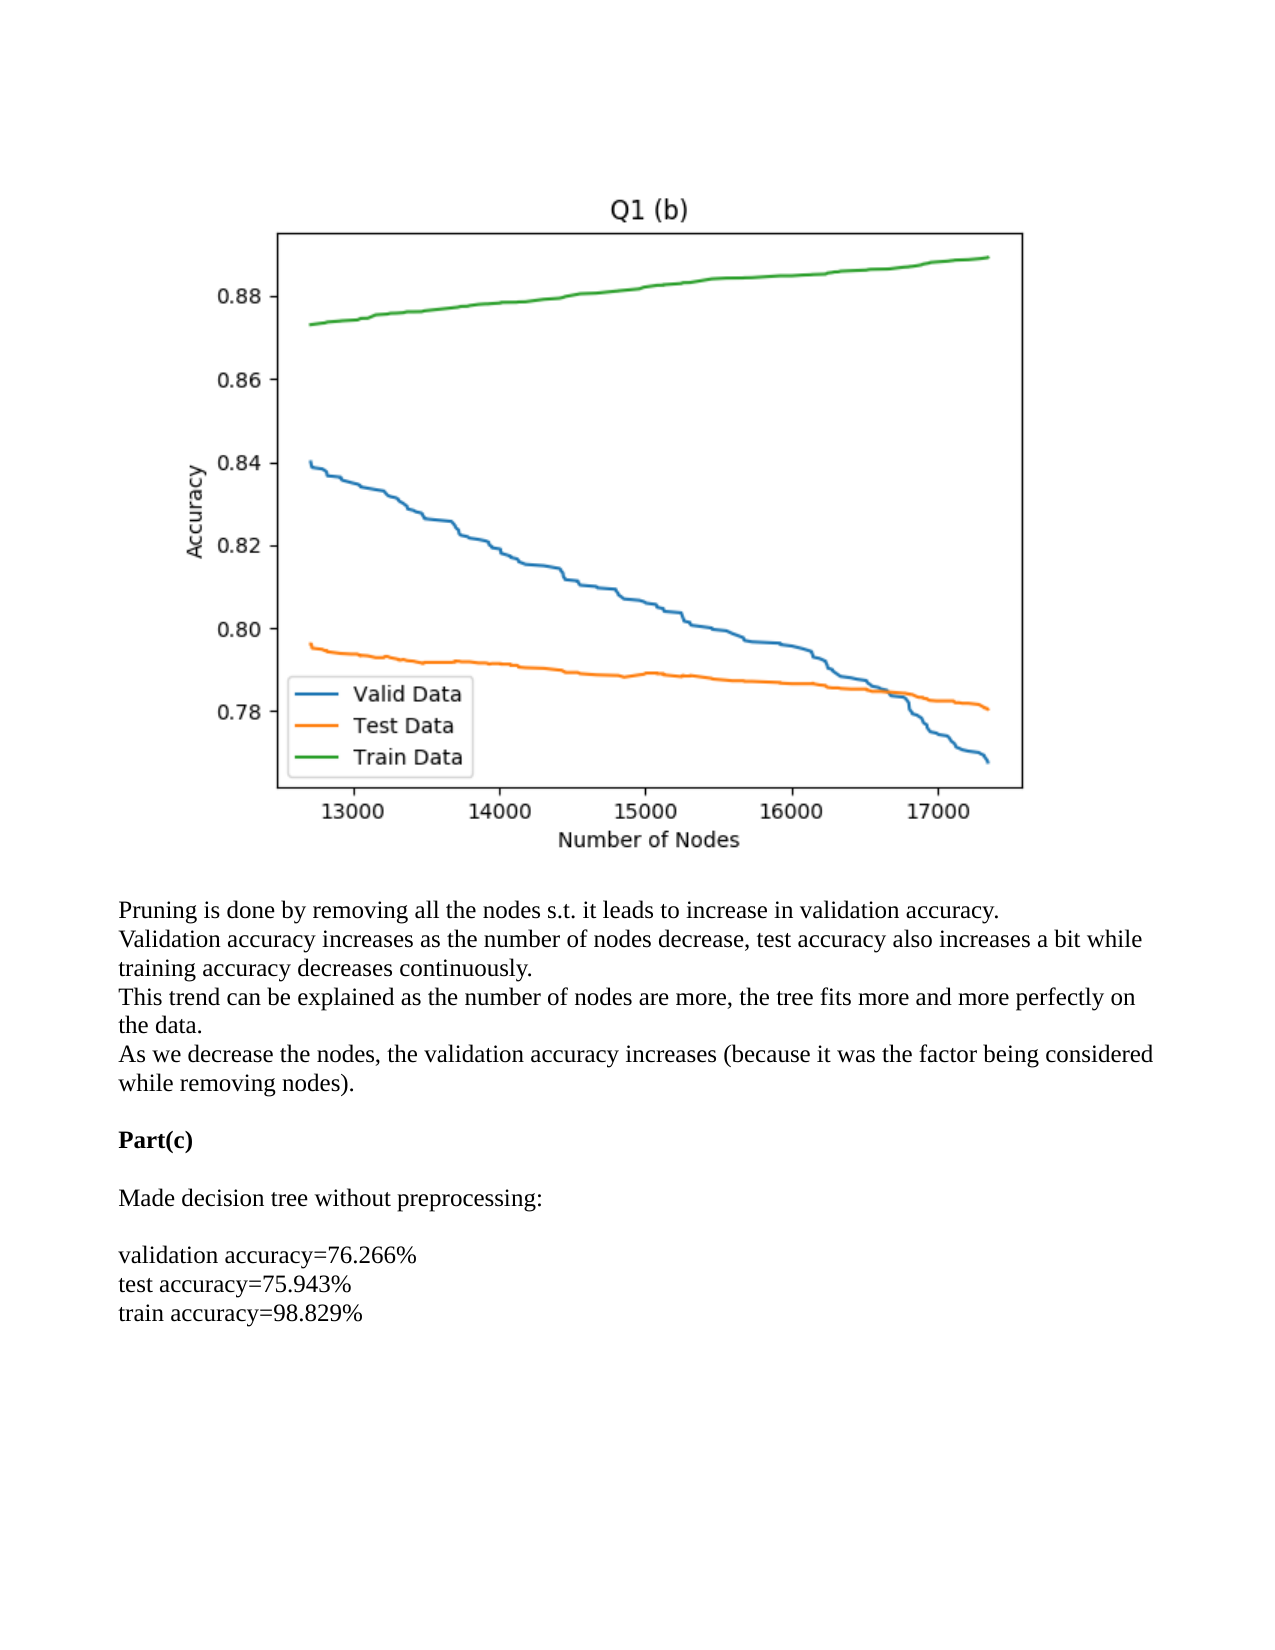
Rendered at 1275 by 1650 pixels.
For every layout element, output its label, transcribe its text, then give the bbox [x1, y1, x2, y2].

text Made decision tree without preprocessing: [118, 1183, 1157, 1212]
text validation accuracy=76.266% [118, 1241, 1157, 1269]
text Validation accuracy increases as the number of nodes decrease, test accuracy also increases a bit while training accuracy decreases continuously. [118, 924, 1157, 982]
text train accuracy=98.829% [118, 1298, 1157, 1327]
text As we decrease the nodes, the validation accuracy increases (because it was the factor being considered while removing nodes). [118, 1039, 1157, 1097]
text This trend can be explained as the number of nodes are more, the tree fits more and more perfectly on the data. [118, 982, 1157, 1039]
text Part(c) [118, 1126, 1157, 1154]
text Pruning is done by removing all the nodes s.t. it leads to increase in validation accuracy. [118, 896, 1157, 924]
picture [157, 146, 1118, 867]
text test accuracy=75.943% [118, 1269, 1157, 1298]
